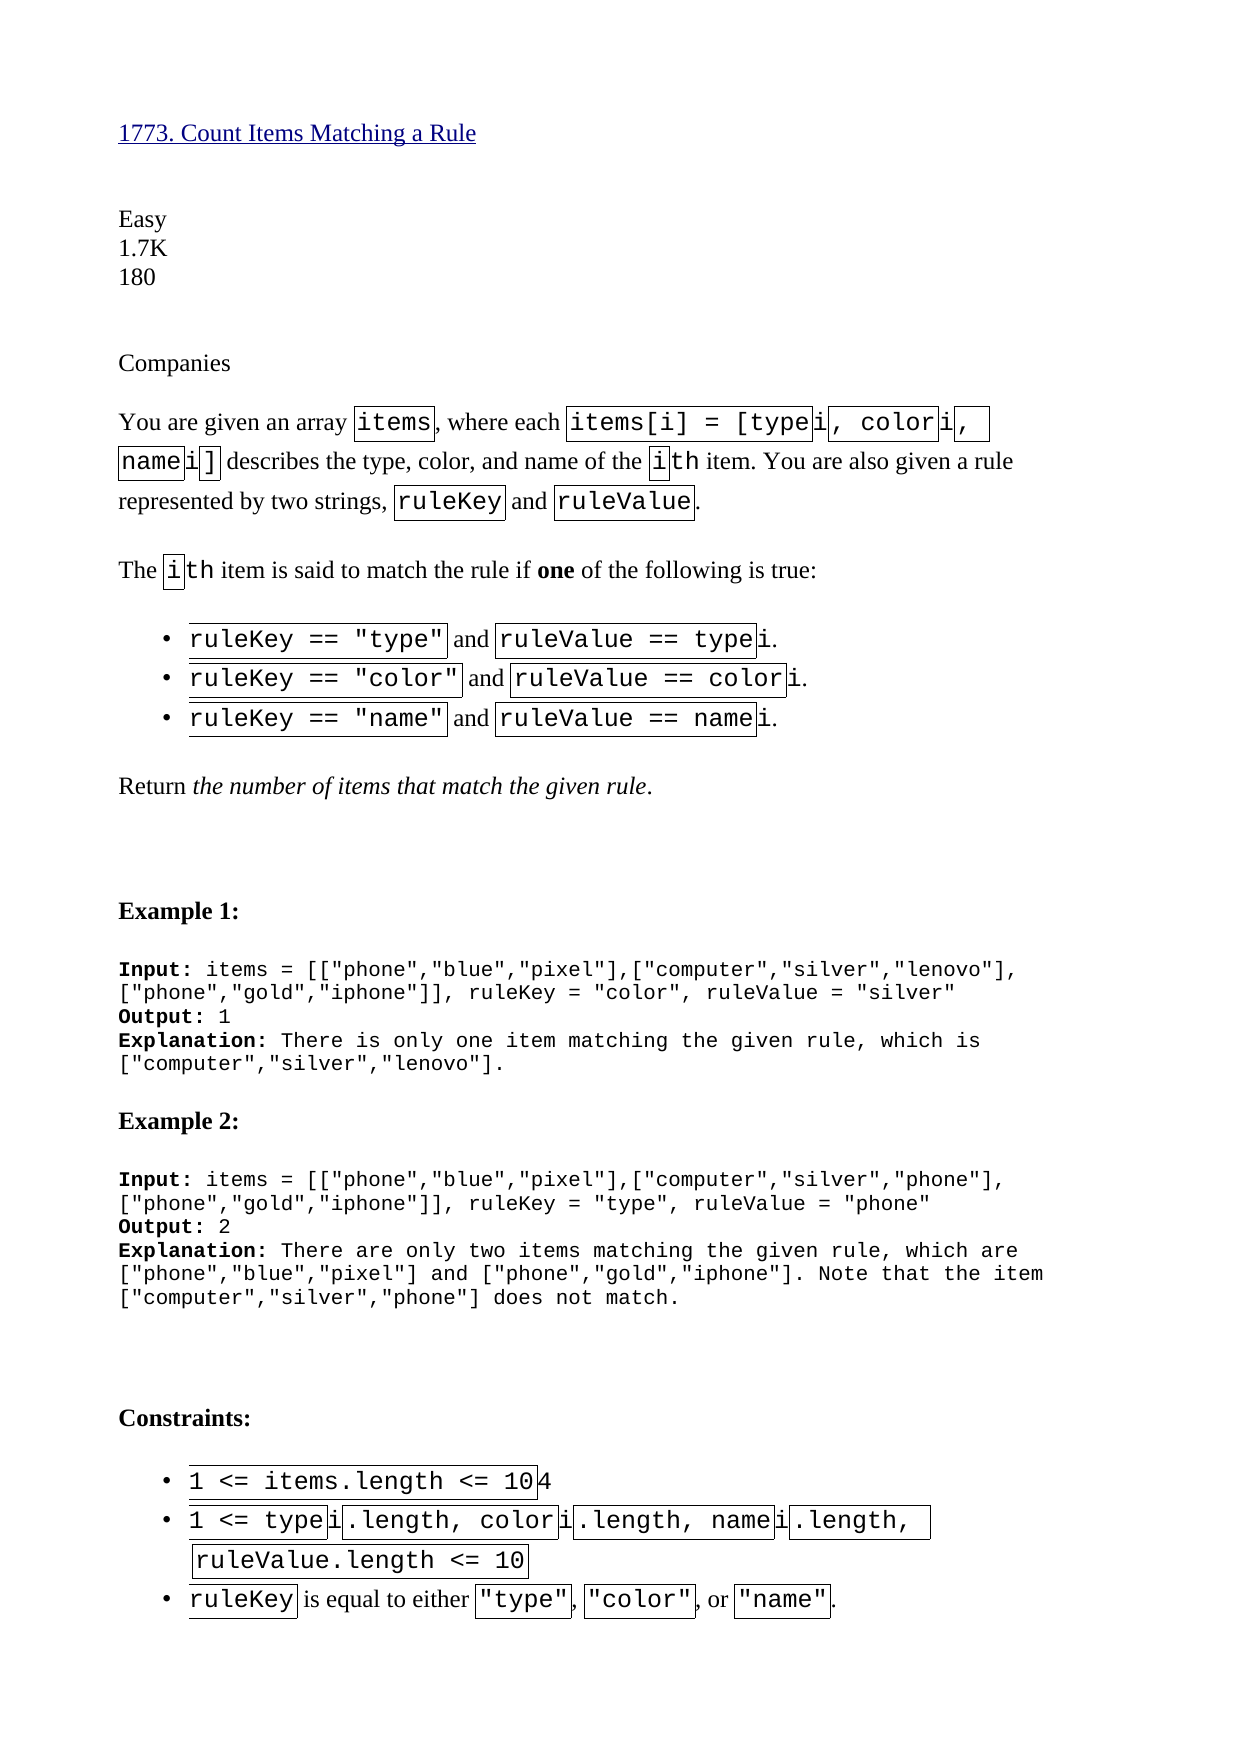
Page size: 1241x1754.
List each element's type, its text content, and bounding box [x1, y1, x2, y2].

text Constraints: [118, 1403, 1122, 1431]
text 180 [118, 262, 1122, 291]
list ruleKey is equal to either "type", "color", or "name". [696, 1584, 734, 1618]
list ruleKey == "type" and ruleValue == typei. [448, 623, 495, 658]
list ruleKey == "color" and ruleValue == colori. [463, 663, 510, 697]
list ruleKey == "name" and ruleValue == namei. [496, 703, 756, 736]
list ruleKey == "color" and ruleValue == colori. [162, 663, 462, 697]
list 1 <= typei.length, colori.length, namei.length, ruleValue.length <= 10 [162, 1505, 1122, 1578]
text You are given an array items, where each items[i] = [typei, colori, namei] describes the type, color, and name of the ith item. You are also given a rule represented by two strings, ruleKey and ruleValue. [118, 406, 1122, 520]
text Example 1: [118, 896, 1122, 925]
text Explanation: There are only two items matching the given rule, which are ["phone","blue","pixel"] and ["phone","gold","iphone"]. Note that the item ["computer","silver","phone"] does not match. [118, 1240, 1122, 1311]
text Output: 2 [118, 1216, 1122, 1240]
list ruleKey == "color" and ruleValue == colori. [787, 663, 1122, 697]
text Return the number of items that match the given rule. [118, 771, 1122, 800]
text 1.7K [118, 233, 1122, 262]
text The [118, 554, 163, 589]
list ruleKey is equal to either "type", "color", or "name". [735, 1585, 830, 1618]
list ruleKey == "type" and ruleValue == typei. [162, 623, 447, 658]
list ruleKey == "type" and ruleValue == typei. [496, 624, 756, 658]
list ruleKey == "color" and ruleValue == colori. [511, 664, 786, 697]
text Input: items = [["phone","blue","pixel"],["computer","silver","phone"],["phone","gold","iphone"]], ruleKey = "type", ruleValue = "phone" [118, 1169, 1122, 1216]
list 1 <= items.length <= 104 [162, 1465, 537, 1499]
text Companies [118, 348, 1122, 377]
text Output: 1 [118, 1006, 1122, 1029]
text Input: items = [["phone","blue","pixel"],["computer","silver","lenovo"],["phone","gold","iphone"]], ruleKey = "color", ruleValue = "silver" [118, 959, 1122, 1006]
text 1773. Count Items Matching a Rule [118, 118, 1122, 147]
list ruleKey == "name" and ruleValue == namei. [757, 702, 1122, 737]
list ruleKey == "name" and ruleValue == namei. [448, 702, 495, 737]
list ruleKey is equal to either "type", "color", or "name". [476, 1585, 571, 1618]
list ruleKey == "name" and ruleValue == namei. [162, 702, 447, 737]
text Example 2: [118, 1106, 1122, 1135]
text i [164, 555, 184, 589]
list ruleKey == "type" and ruleValue == typei. [757, 623, 1122, 658]
text Explanation: There is only one item matching the given rule, which is ["computer","silver","lenovo"]. [118, 1029, 1122, 1077]
text th item is said to match the rule if one of the following is true: [185, 554, 1122, 589]
list 1 <= items.length <= 104 [538, 1465, 1122, 1499]
text Easy [118, 204, 1122, 233]
list ruleKey is equal to either "type", "color", or "name". [298, 1584, 475, 1618]
list ruleKey is equal to either "type", "color", or "name". [831, 1584, 1122, 1618]
list ruleKey is equal to either "type", "color", or "name". [585, 1585, 695, 1618]
list ruleKey is equal to either "type", "color", or "name". [162, 1584, 297, 1618]
